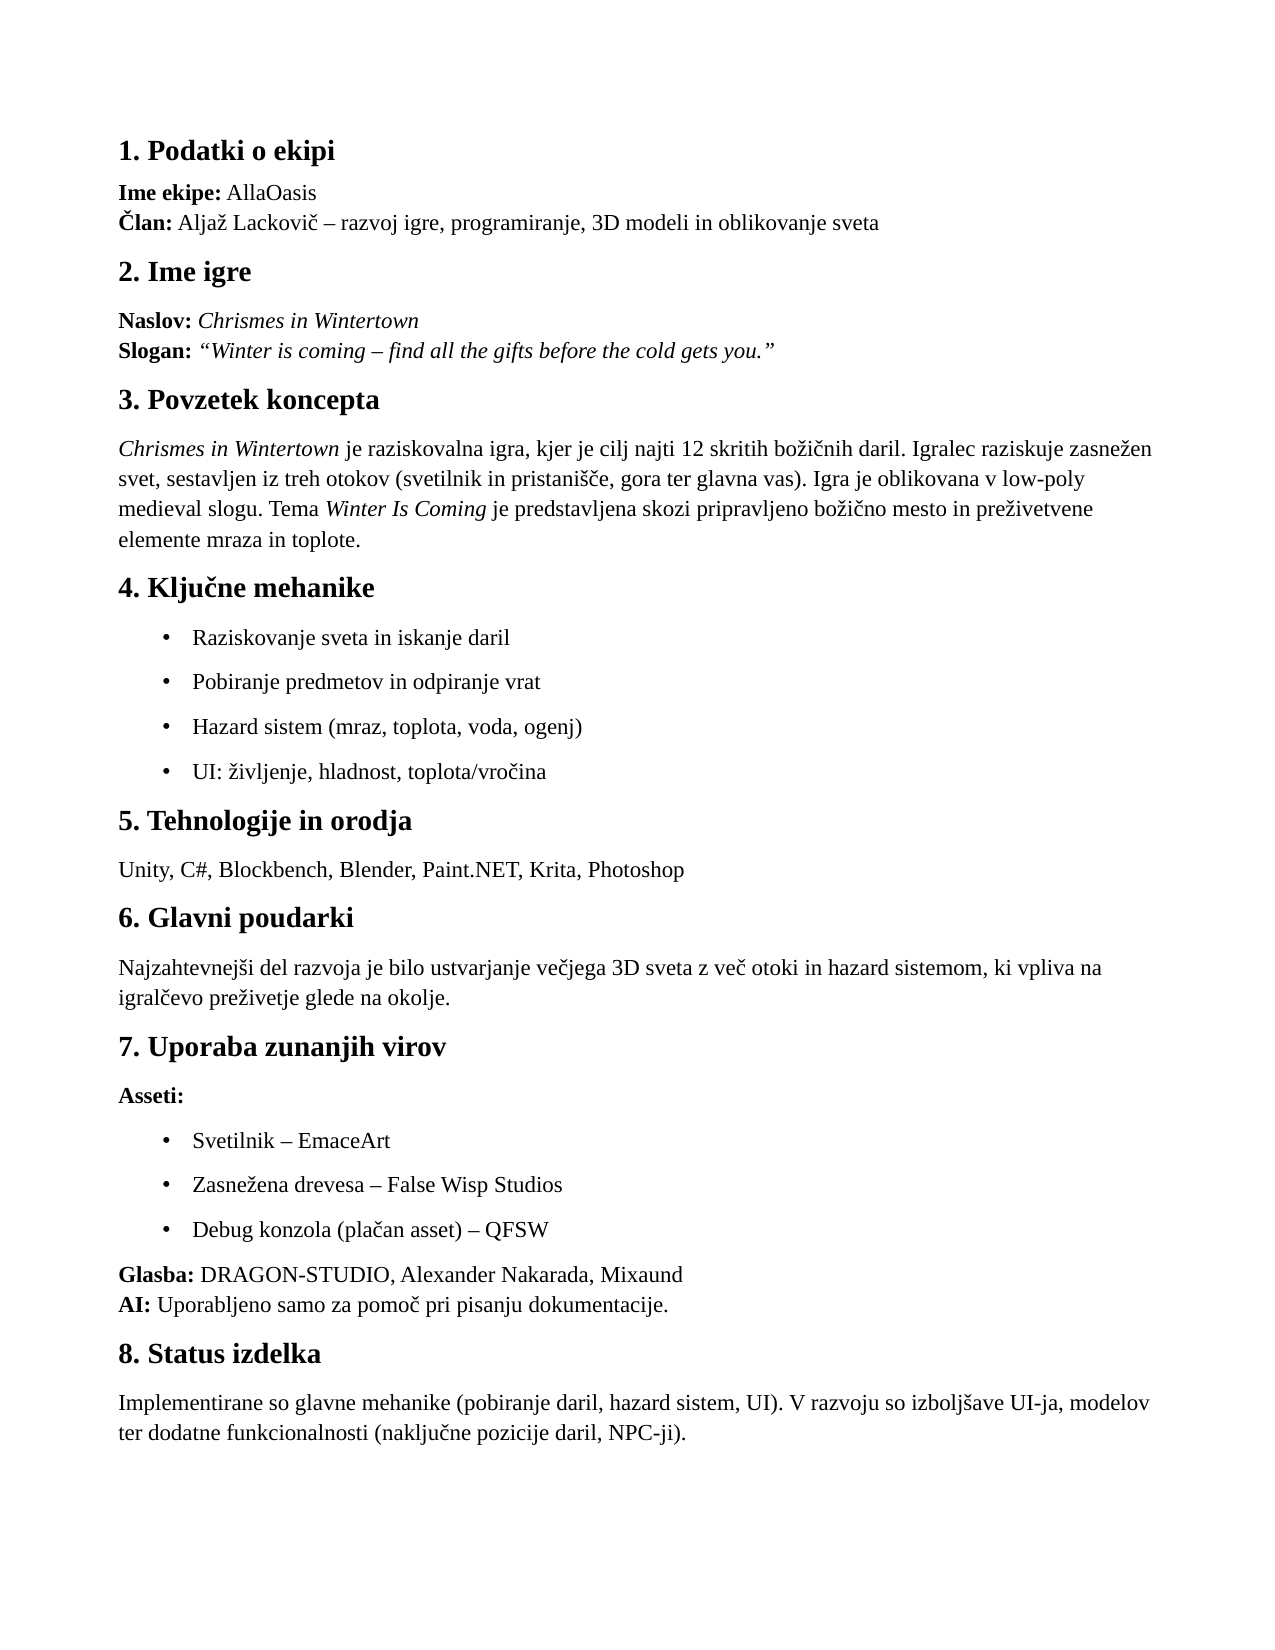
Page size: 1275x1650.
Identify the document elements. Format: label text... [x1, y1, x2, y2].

text Unity, C#, Blockbench, Blender, Paint.NET, Krita, Photoshop [118, 856, 1157, 882]
subtitle 5. Tehnologije in orodja [118, 803, 1157, 836]
text Glasba: DRAGON-STUDIO, Alexander Nakarada, Mixaund AI: Uporabljeno samo za pomoč pri pisanju dokumentacije. [118, 1261, 1157, 1318]
text Asseti: [118, 1082, 1157, 1108]
subtitle 7. Uporaba zunanjih virov [118, 1029, 1157, 1062]
list Pobiranje predmetov in odpiranje vrat [162, 668, 1157, 695]
text Ime ekipe: AllaOasis Član: Aljaž Lackovič – razvoj igre, programiranje, 3D modeli in oblikovanje sveta [118, 179, 1157, 235]
text Naslov: Chrismes in Wintertown Slogan: “Winter is coming – find all the gifts before the cold gets you.” [118, 307, 1157, 363]
subtitle 4. Ključne mehanike [118, 570, 1157, 604]
list Zasnežena drevesa – False Wisp Studios [162, 1171, 1157, 1198]
subtitle 6. Glavni poudarki [118, 901, 1157, 934]
text Implementirane so glavne mehanike (pobiranje daril, hazard sistem, UI). V razvoju so izboljšave UI-ja, modelov ter dodatne funkcionalnosti (naključne pozicije daril, NPC-ji). [118, 1389, 1157, 1446]
text Najzahtevnejši del razvoja je bilo ustvarjanje večjega 3D sveta z več otoki in hazard sistemom, ki vpliva na igralčevo preživetje glede na okolje. [118, 954, 1157, 1010]
subtitle 1. Podatki o ekipi [118, 133, 1157, 166]
list UI: življenje, hladnost, toplota/vročina [162, 758, 1157, 784]
list Raziskovanje sveta in iskanje daril [162, 623, 1157, 650]
subtitle 3. Povzetek koncepta [118, 382, 1157, 415]
list Svetilnik – EmaceArt [162, 1127, 1157, 1153]
list Debug konzola (plačan asset) – QFSW [162, 1216, 1157, 1243]
subtitle 2. Ime igre [118, 254, 1157, 287]
text Chrismes in Wintertown je raziskovalna igra, kjer je cilj najti 12 skritih božičnih daril. Igralec raziskuje zasnežen svet, sestavljen iz treh otokov (svetilnik in pristanišče, gora ter glavna vas). Igra je oblikovana v low-poly medieval slogu. Tema Winter Is Coming je predstavljena skozi pripravljeno božično mesto in preživetvene elemente mraza in toplote. [118, 435, 1157, 552]
subtitle 8. Status izdelka [118, 1336, 1157, 1369]
list Hazard sistem (mraz, toplota, voda, ogenj) [162, 713, 1157, 739]
